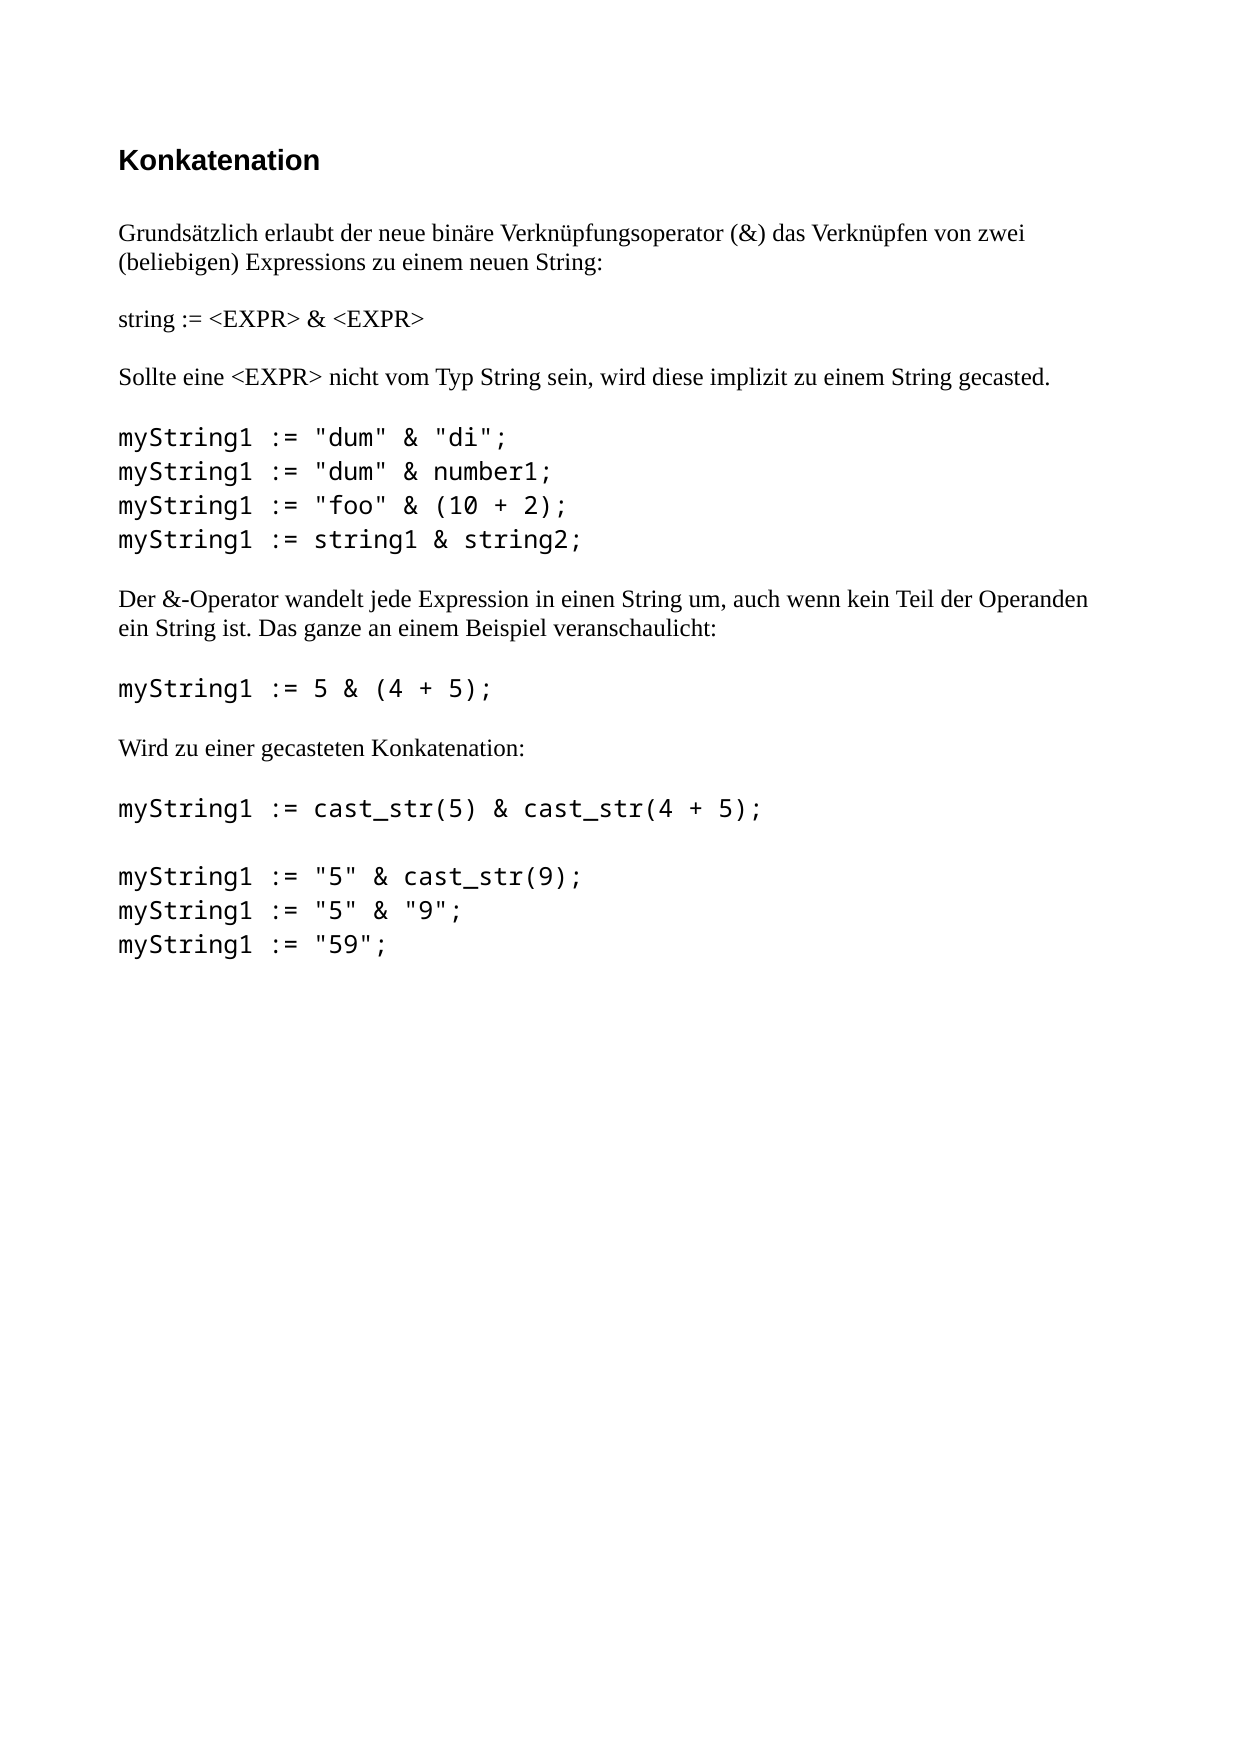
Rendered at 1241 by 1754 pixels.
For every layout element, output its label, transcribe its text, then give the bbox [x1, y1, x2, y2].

text myString1 := "foo" & (10 + 2); [118, 487, 1122, 521]
text Der &-Operator wandelt jede Expression in einen String um, auch wenn kein Teil der Operanden ein String ist. Das ganze an einem Beispiel veranschaulicht: [118, 584, 1122, 642]
text myString1 := "dum" & "di"; [118, 419, 1122, 453]
subtitle Konkatenation [118, 143, 1122, 177]
text Wird zu einer gecasteten Konkatenation: [118, 733, 1122, 762]
text myString1 := "59"; [118, 927, 1122, 961]
text myString1 := string1 & string2; [118, 521, 1122, 555]
text myString1 := "5" & cast_str(9); [118, 859, 1122, 893]
text Grundsätzlich erlaubt der neue binäre Verknüpfungsoperator (&) das Verknüpfen von zwei (beliebigen) Expressions zu einem neuen String: [118, 218, 1122, 275]
text Sollte eine <EXPR> nicht vom Typ String sein, wird diese implizit zu einem String gecasted. [118, 362, 1122, 390]
text myString1 := "5" & "9"; [118, 893, 1122, 927]
text myString1 := cast_str(5) & cast_str(4 + 5); [118, 791, 1122, 825]
text myString1 := 5 & (4 + 5); [118, 670, 1122, 704]
text string := <EXPR> & <EXPR> [118, 304, 1122, 333]
text myString1 := "dum" & number1; [118, 453, 1122, 487]
